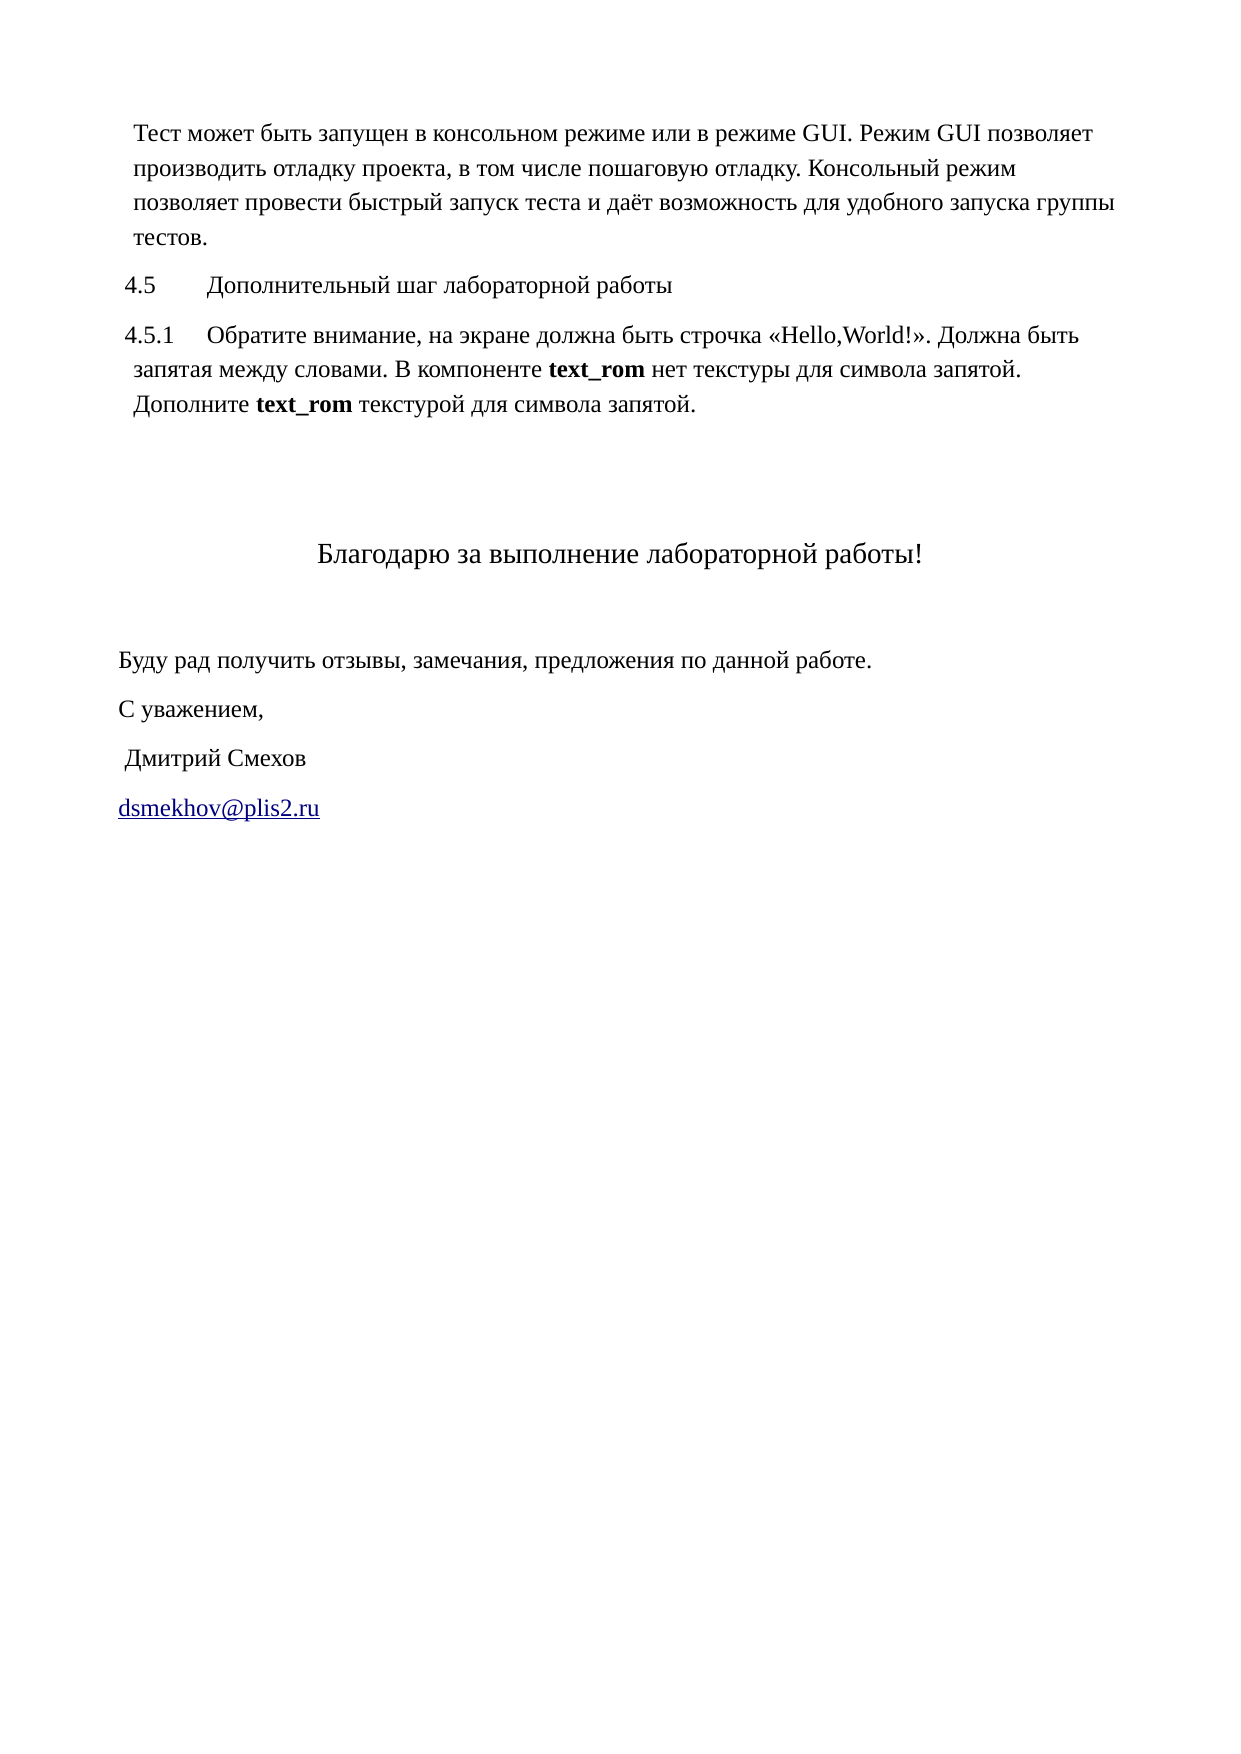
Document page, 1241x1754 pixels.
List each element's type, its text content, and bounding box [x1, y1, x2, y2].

text С уважением, [118, 694, 1122, 723]
text Дмитрий Смехов [118, 743, 1122, 772]
list Обратите внимание, на экране должна быть строчка «Hello,World!». Должна быть запятая между словами. В компоненте text_rom нет текстуры для символа запятой. Дополните text_rom текстурой для символа запятой. [118, 320, 1122, 417]
list Тест может быть запущен в консольном режиме или в режиме GUI. Режим GUI позволяет производить отладку проекта, в том числе пошаговую отладку. Консольный режим позволяет провести быстрый запуск теста и даёт возможность для удобного запуска группы тестов. [118, 118, 1122, 250]
text Благодарю за выполнение лабораторной работы! [118, 536, 1122, 569]
text dsmekhov@plis2.ru [118, 793, 1122, 821]
text Буду рад получить отзывы, замечания, предложения по данной работе. [118, 645, 1122, 674]
list Дополнительный шаг лабораторной работы [118, 271, 1122, 299]
